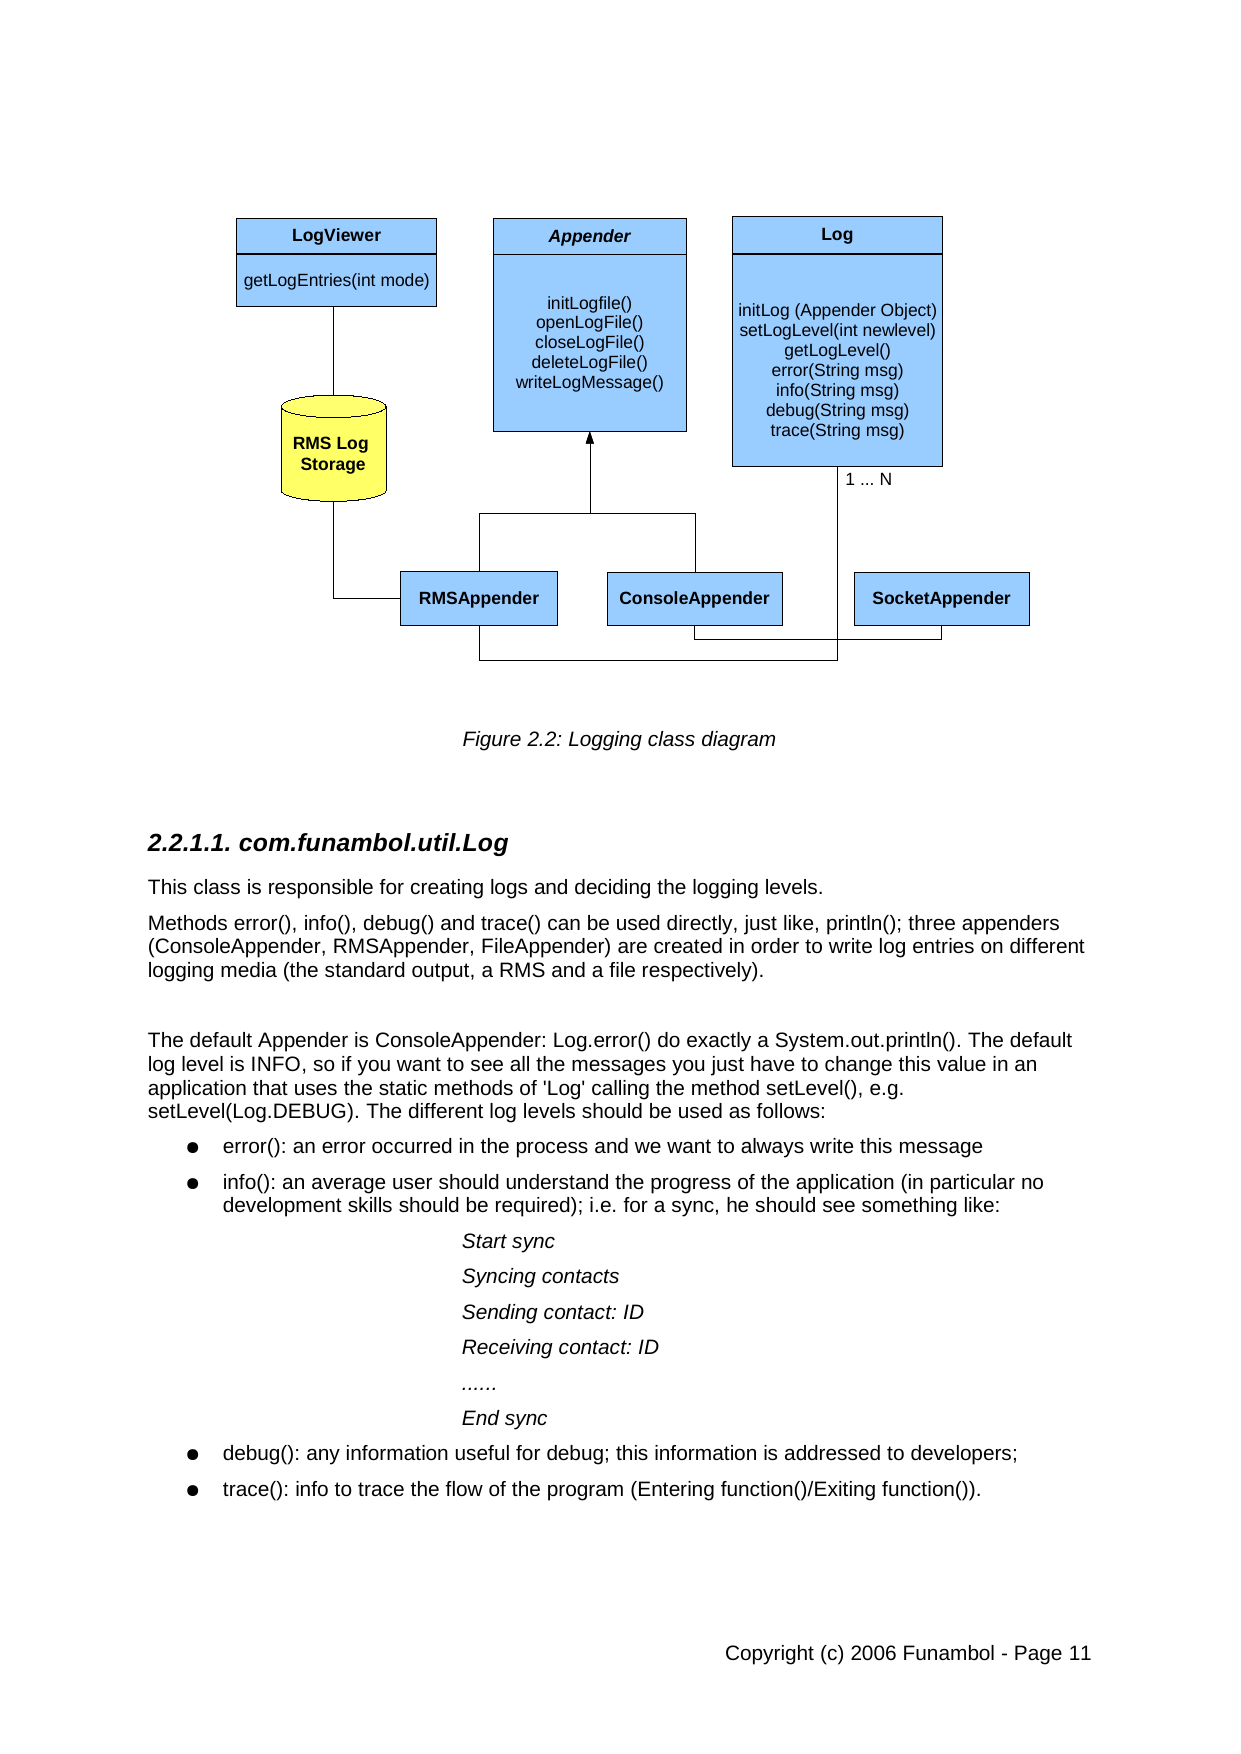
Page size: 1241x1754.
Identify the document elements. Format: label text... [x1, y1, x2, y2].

list debug(): any information useful for debug; this information is addressed to developers; [185, 1442, 1093, 1465]
text Receiving contact: ID [462, 1336, 1093, 1359]
subtitle com.funambol.util.Log [148, 829, 1093, 857]
text Start sync [462, 1229, 1093, 1253]
text End sync [462, 1406, 1093, 1430]
text The default Appender is ConsoleAppender: Log.error() do exactly a System.out.println(). The default log level is INFO, so if you want to see all the messages you just have to change this value in an application that uses the static methods of 'Log' calling the method setLevel(), e.g. setLevel(Log.DEBUG). The different log levels should be used as follows: [148, 1029, 1093, 1123]
list error(): an error occurred in the process and we want to always write this message [185, 1135, 1093, 1158]
list info(): an average user should understand the progress of the application (in particular no development skills should be required); i.e. for a sync, he should see something like: [185, 1170, 1093, 1217]
text Sending contact: ID [462, 1300, 1093, 1324]
text Methods error(), info(), debug() and trace() can be used directly, just like, println(); three appenders (ConsoleAppender, RMSAppender, FileAppender) are created in order to write log entries on different logging media (the standard output, a RMS and a file respectively). [148, 911, 1093, 982]
text This class is responsible for creating logs and deciding the logging levels. [148, 876, 1093, 899]
text ...... [462, 1371, 1093, 1394]
text Figure 2.2: Logging class diagram [157, 124, 1083, 751]
list trace(): info to trace the flow of the program (Entering function()/Exiting function()). [185, 1477, 1093, 1501]
text Syncing contacts [462, 1265, 1093, 1288]
